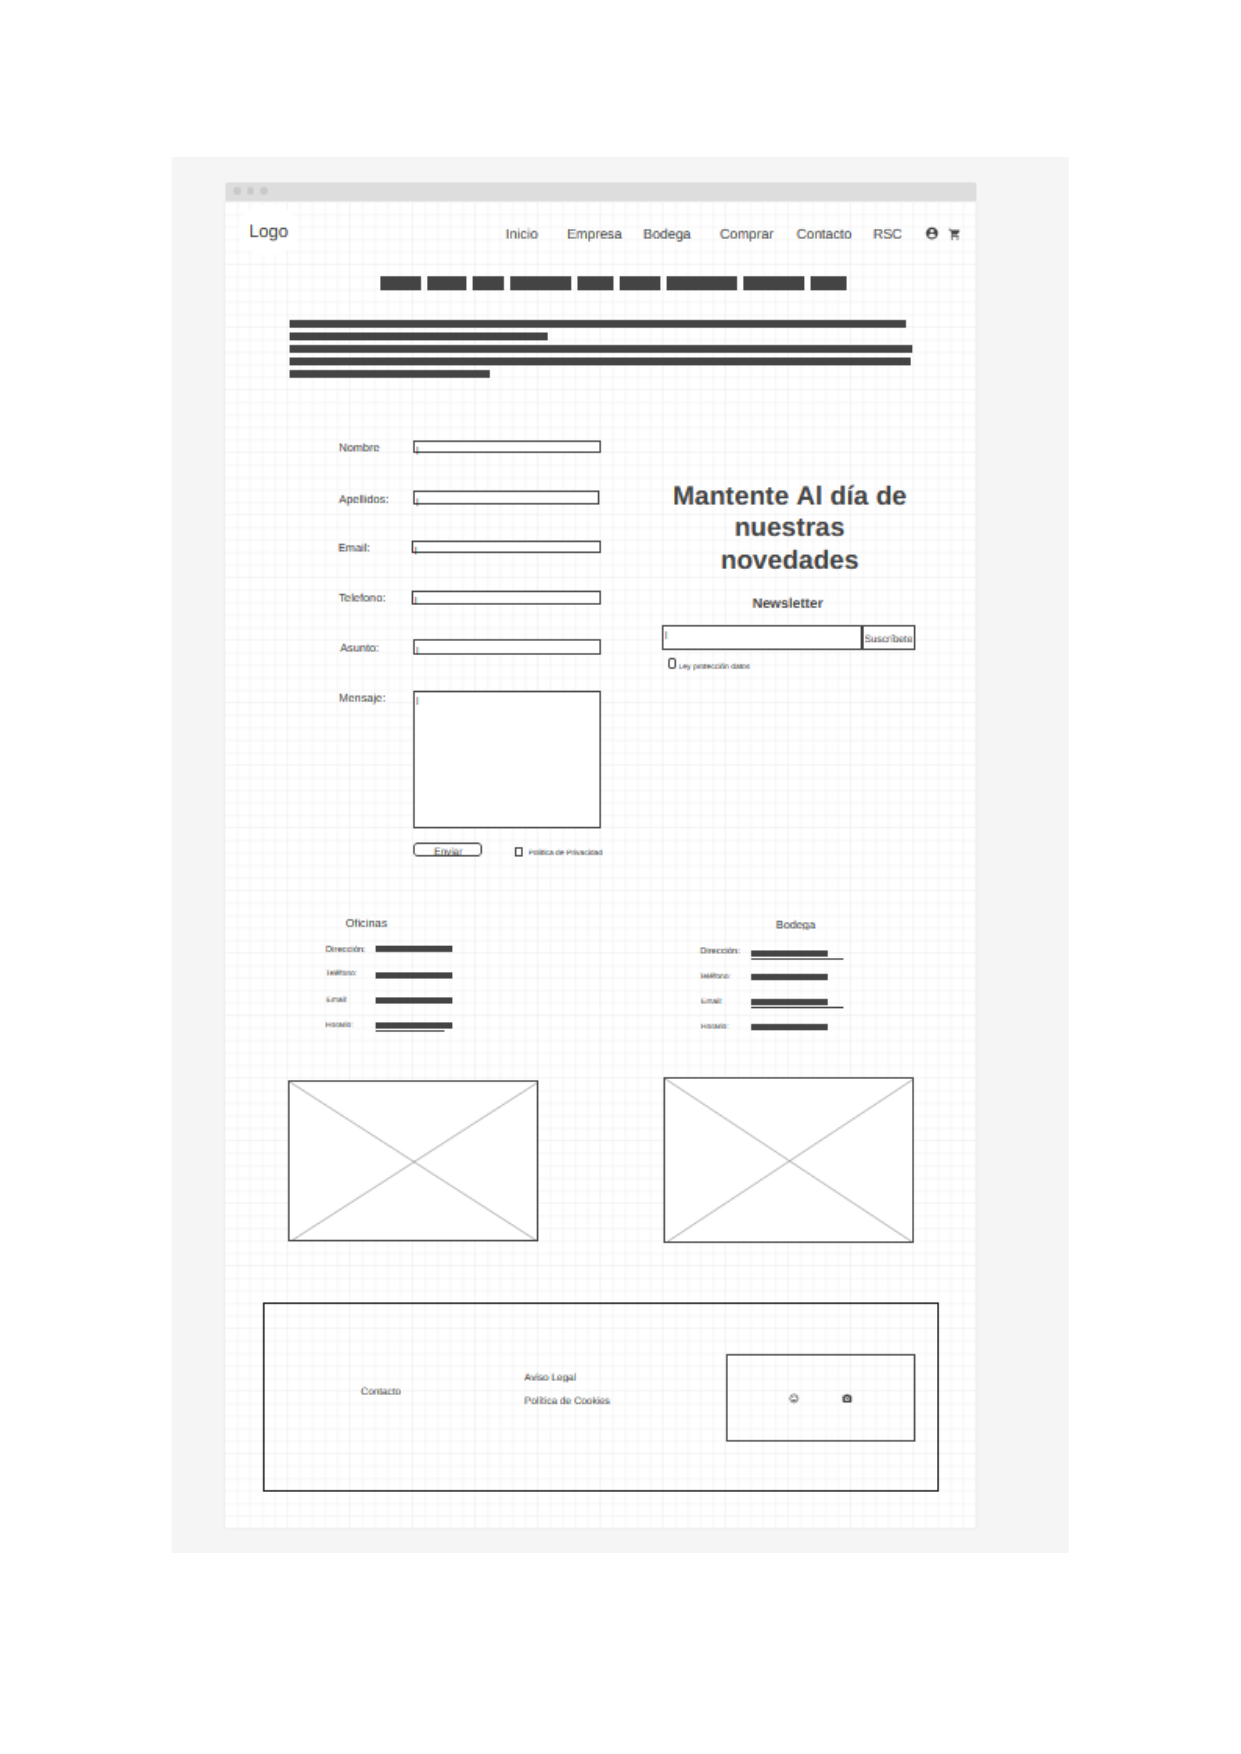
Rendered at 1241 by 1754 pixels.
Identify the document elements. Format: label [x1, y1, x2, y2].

picture [171, 157, 1069, 1553]
